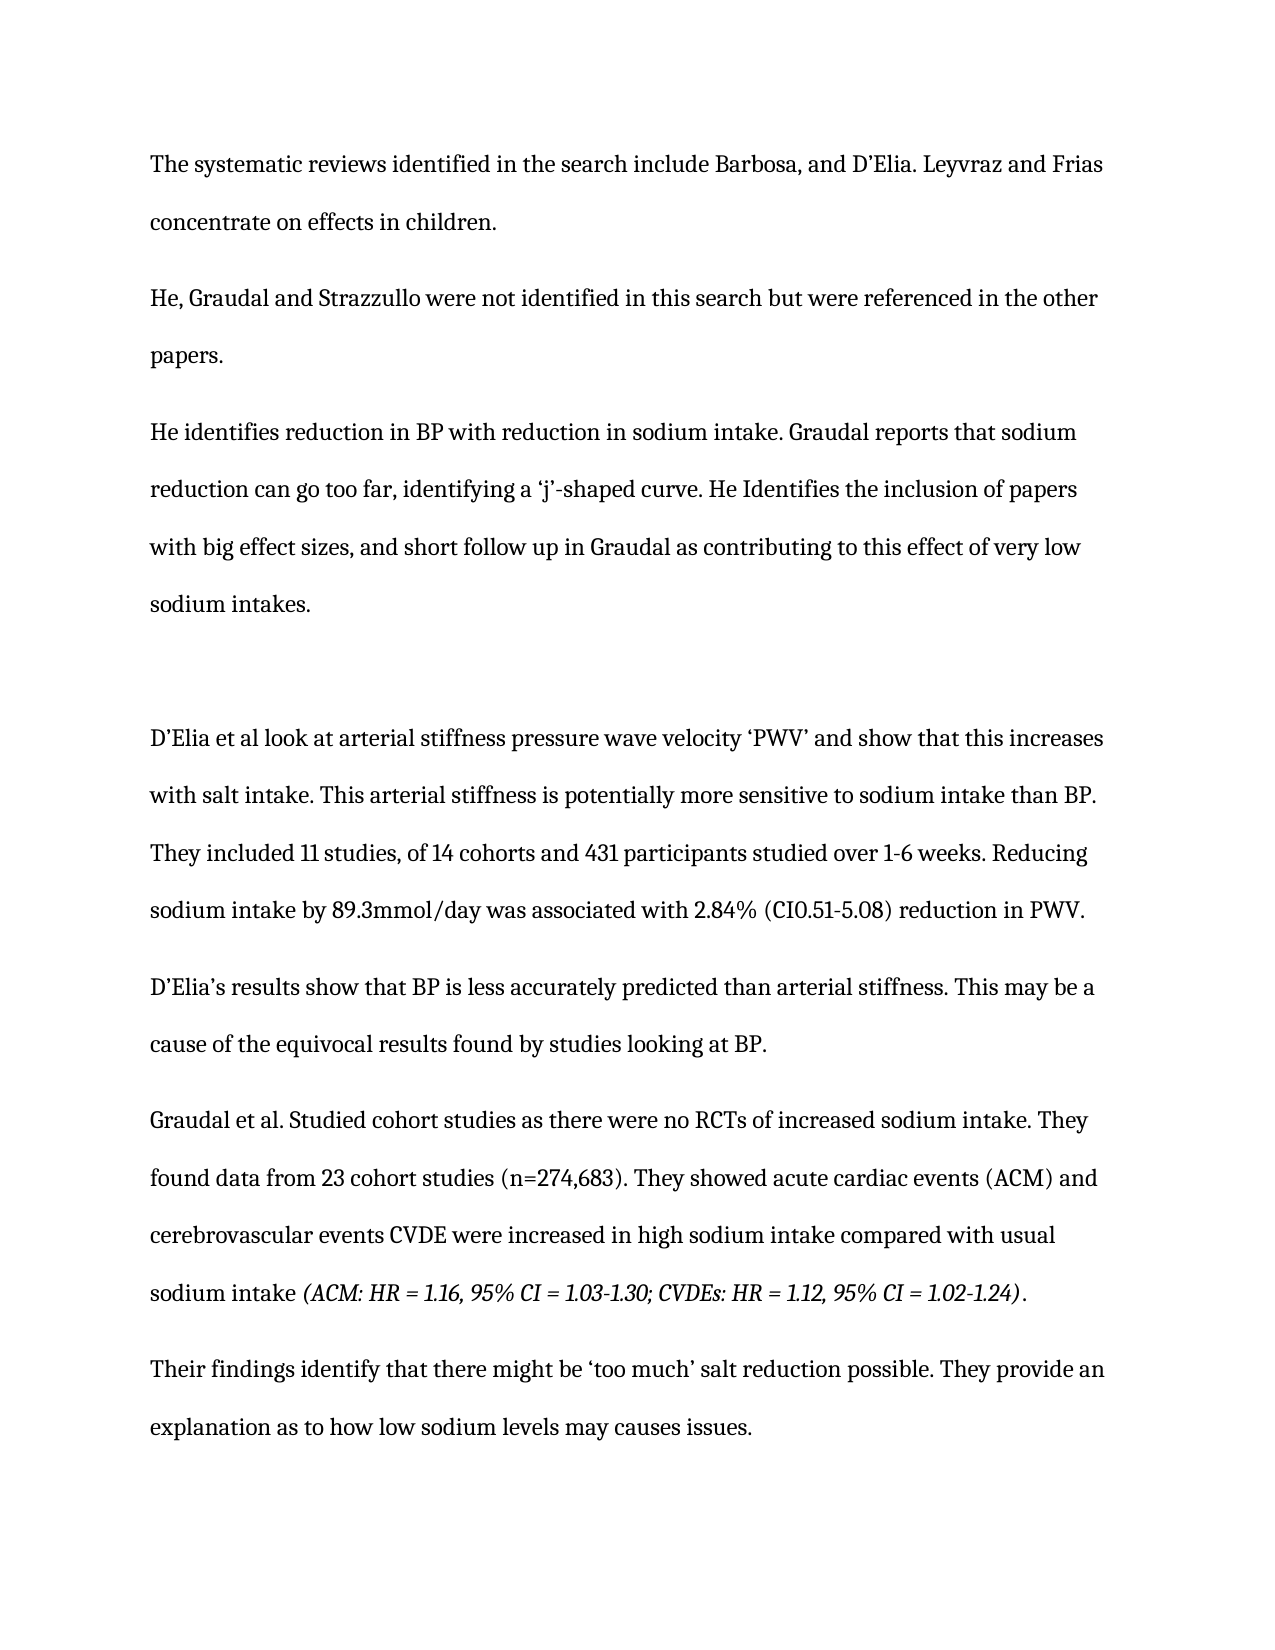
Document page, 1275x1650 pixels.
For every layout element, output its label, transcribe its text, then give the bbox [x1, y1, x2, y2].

text D’Elia et al look at arterial stiffness pressure wave velocity ‘PWV’ and show that this increases with salt intake. This arterial stiffness is potentially more sensitive to sodium intake than BP. They included 11 studies, of 14 cohorts and 431 participants studied over 1-6 weeks. Reducing sodium intake by 89.3mmol/day was associated with 2.84% (CI0.51-5.08) reduction in PWV. [150, 666, 1125, 925]
text The systematic reviews identified in the search include Barbosa, and D’Elia. Leyvraz and Frias concentrate on effects in children. [150, 150, 1125, 236]
text Their findings identify that there might be ‘too much’ salt reduction possible. They provide an explanation as to how low sodium levels may causes issues. [150, 1355, 1125, 1441]
text He identifies reduction in BP with reduction in sodium intake. Graudal reports that sodium reduction can go too far, identifying a ‘j’-shaped curve. He Identifies the inclusion of papers with big effect sizes, and short follow up in Graudal as contributing to this effect of very low sodium intakes. [150, 417, 1125, 619]
text D’Elia’s results show that BP is less accurately predicted than arterial stiffness. This may be a cause of the equivocal results found by studies looking at BP. [150, 972, 1125, 1059]
text He, Graudal and Strazzullo were not identified in this search but were referenced in the other papers. [150, 284, 1125, 370]
text Graudal et al. Studied cohort studies as there were no RCTs of increased sodium intake. They found data from 23 cohort studies (n=274,683). They showed acute cardiac events (ACM) and cerebrovascular events CVDE were increased in high sodium intake compared with usual sodium intake (ACM: HR = 1.16, 95% CI = 1.03-1.30; CVDEs: HR = 1.12, 95% CI = 1.02-1.24). [150, 1106, 1125, 1307]
